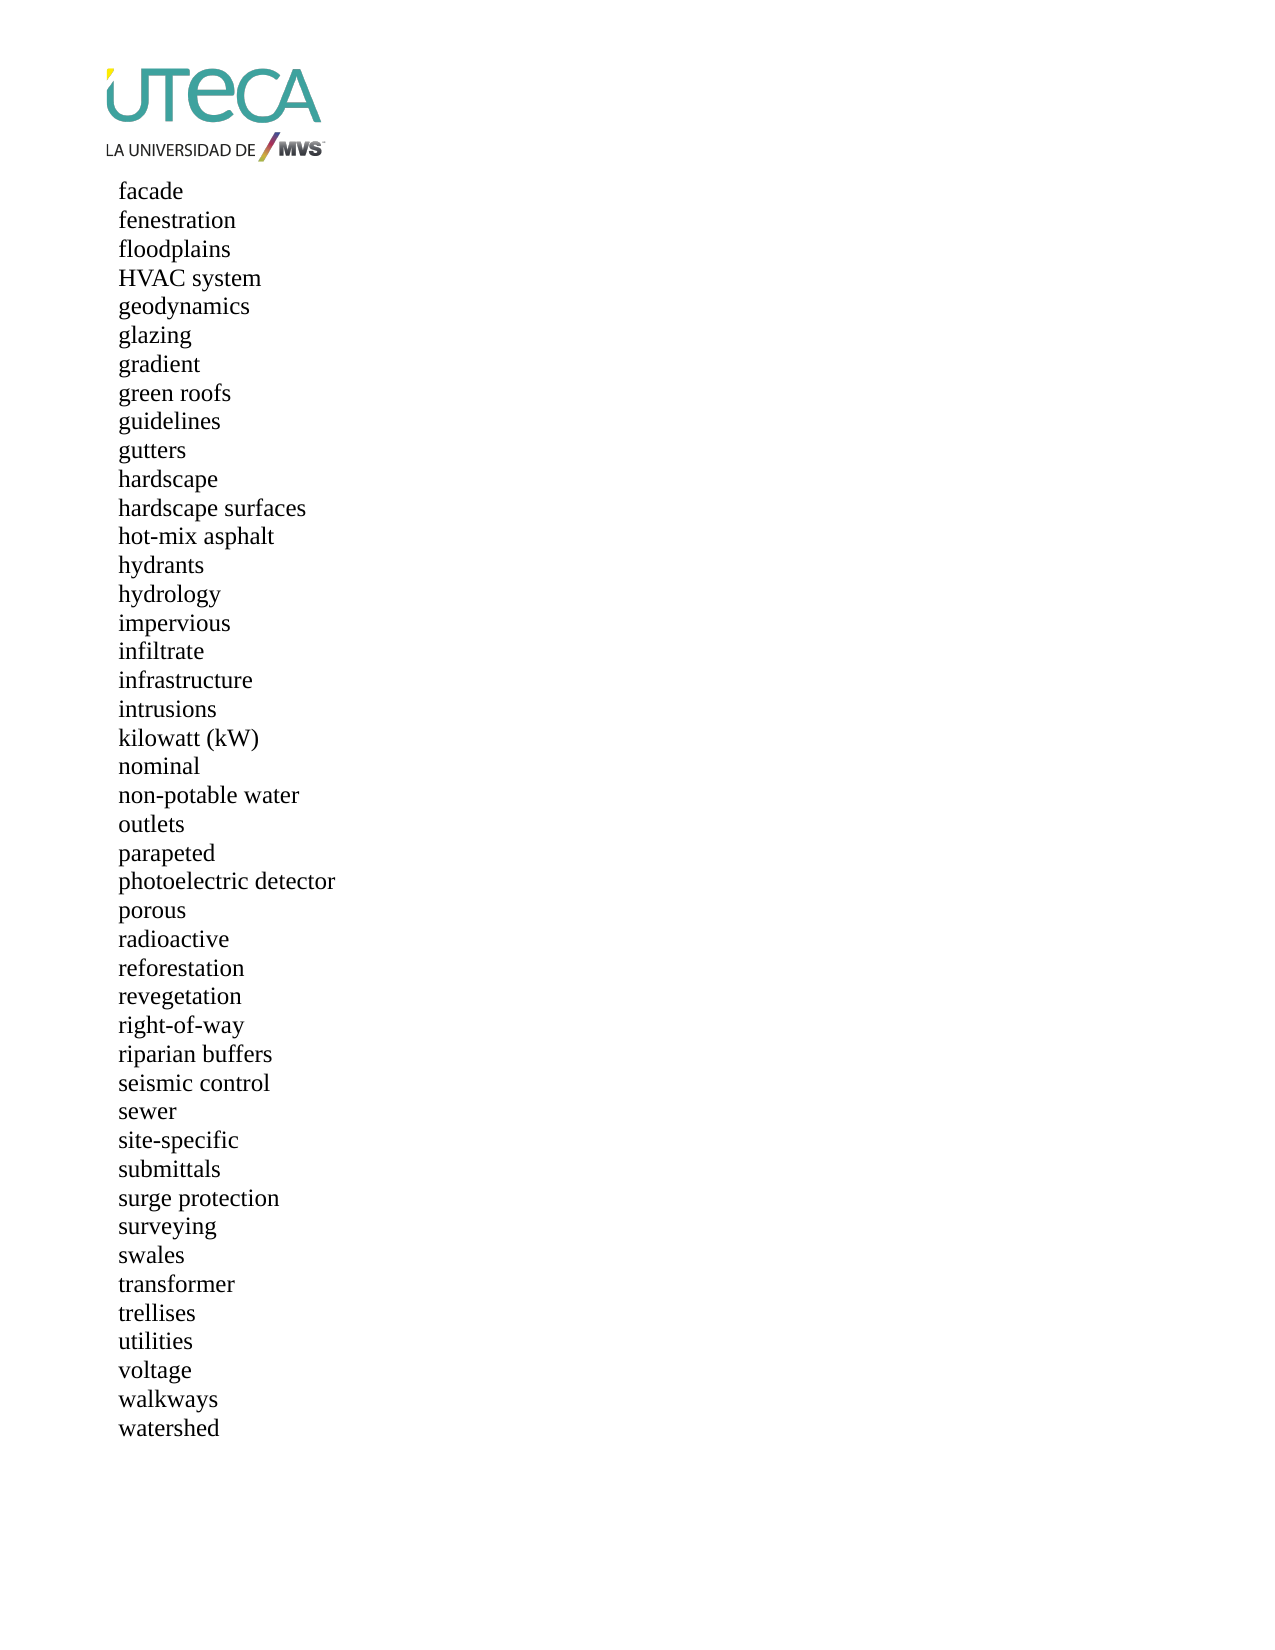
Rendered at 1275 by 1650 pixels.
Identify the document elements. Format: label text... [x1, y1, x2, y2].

text site-specific [118, 1125, 1157, 1154]
text photoelectric detector [118, 866, 1157, 895]
text glazing [118, 320, 1157, 349]
text submittals [118, 1154, 1157, 1183]
text hydrology [118, 579, 1157, 608]
text surge protection [118, 1183, 1157, 1211]
text voltage [118, 1355, 1157, 1384]
text floodplains [118, 234, 1157, 263]
text transformer [118, 1269, 1157, 1298]
text trellises [118, 1298, 1157, 1326]
text HVAC system [118, 263, 1157, 291]
text non-potable water [118, 780, 1157, 809]
picture [104, 64, 328, 166]
text parapeted [118, 838, 1157, 866]
text gradient [118, 349, 1157, 378]
text hardscape [118, 464, 1157, 493]
text nominal [118, 751, 1157, 780]
text hydrants [118, 550, 1157, 579]
text outlets [118, 809, 1157, 838]
text utilities [118, 1326, 1157, 1355]
text hardscape surfaces [118, 493, 1157, 521]
text sewer [118, 1096, 1157, 1125]
text right-of-way [118, 1010, 1157, 1039]
text gutters [118, 435, 1157, 464]
text swales [118, 1240, 1157, 1269]
text watershed [118, 1413, 1157, 1441]
text green roofs [118, 378, 1157, 406]
text infiltrate [118, 636, 1157, 665]
text impervious [118, 608, 1157, 636]
text intrusions [118, 694, 1157, 723]
text guidelines [118, 406, 1157, 435]
text facade [118, 176, 1157, 205]
text reforestation [118, 953, 1157, 981]
text surveying [118, 1211, 1157, 1240]
text infrastructure [118, 665, 1157, 694]
text geodynamics [118, 291, 1157, 320]
text walkways [118, 1384, 1157, 1413]
text revegetation [118, 981, 1157, 1010]
text porous [118, 895, 1157, 924]
text riparian buffers [118, 1039, 1157, 1068]
text radioactive [118, 924, 1157, 953]
text seismic control [118, 1068, 1157, 1096]
text kilowatt (kW) [118, 723, 1157, 751]
text hot-mix asphalt [118, 521, 1157, 550]
text fenestration [118, 205, 1157, 234]
